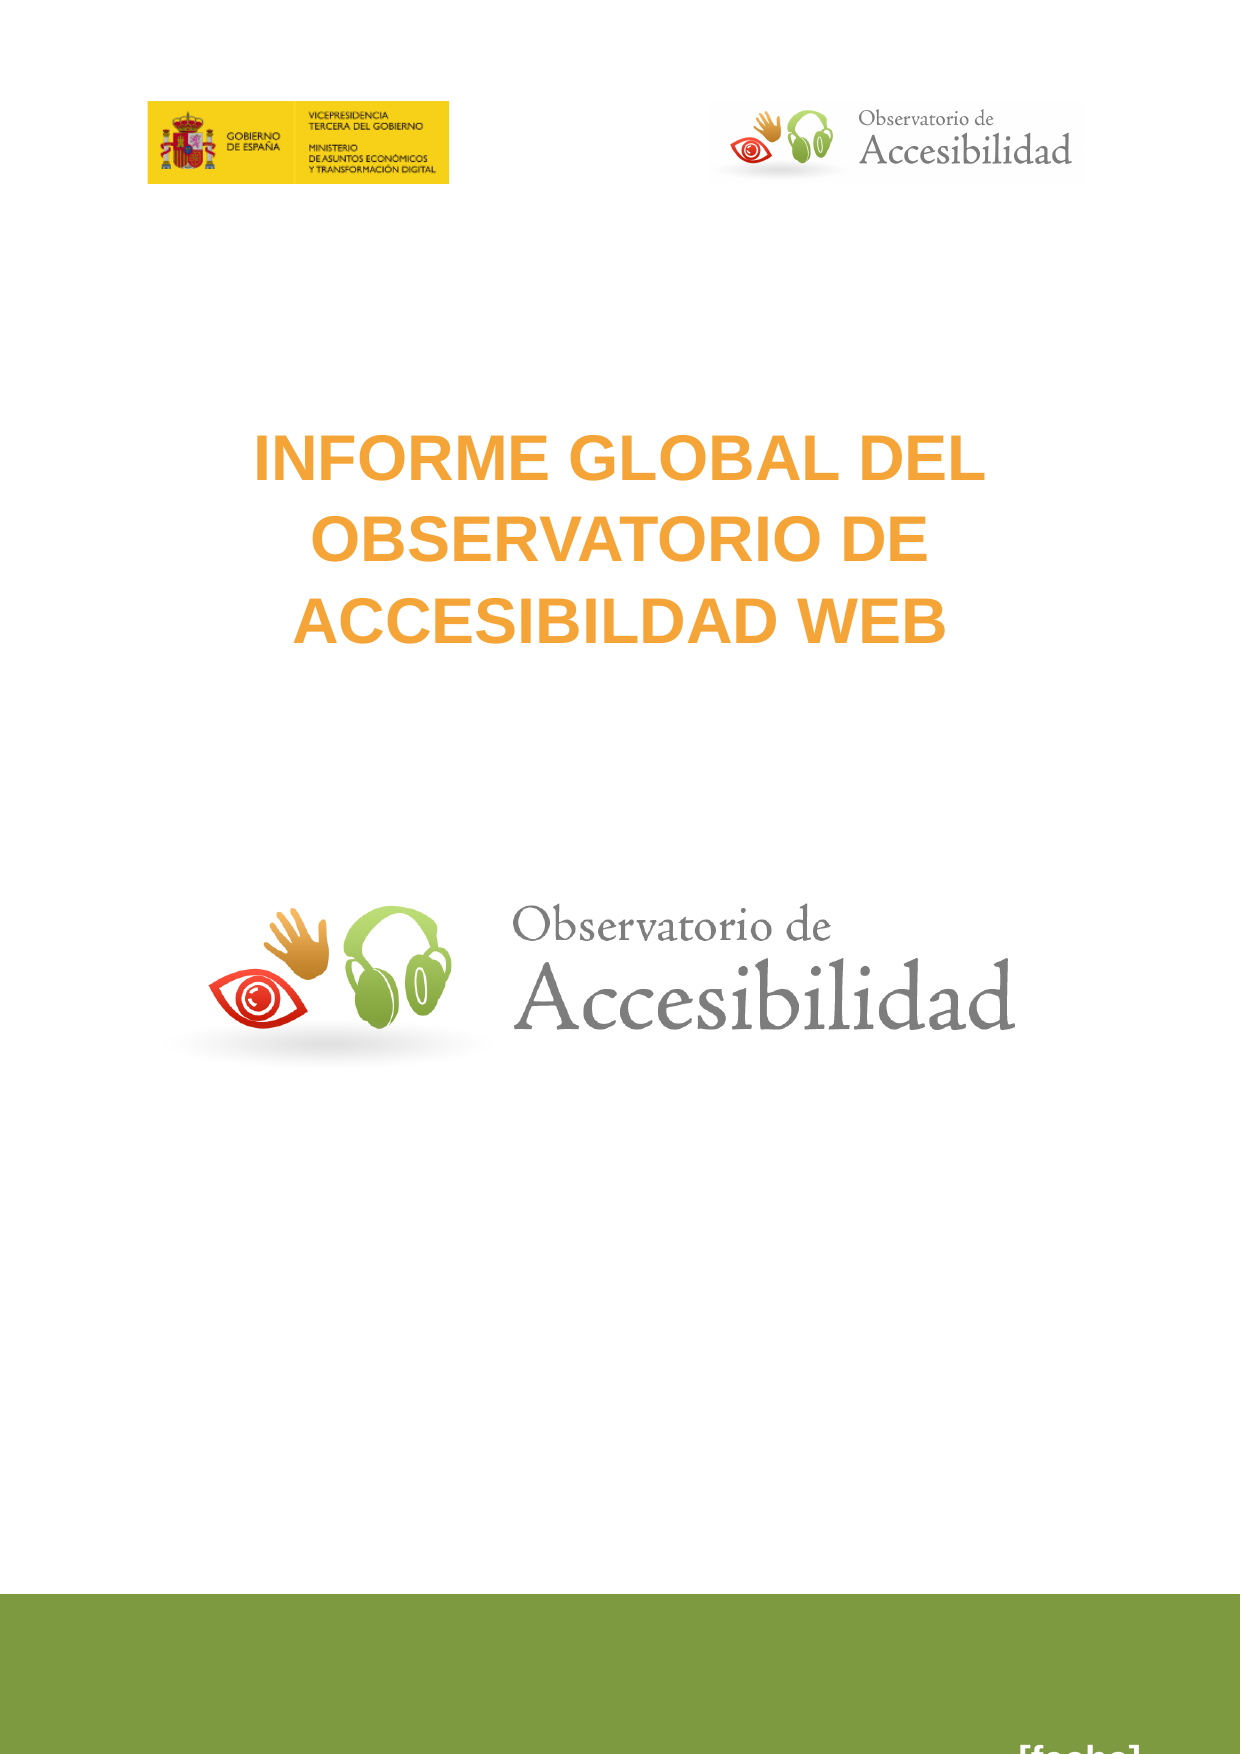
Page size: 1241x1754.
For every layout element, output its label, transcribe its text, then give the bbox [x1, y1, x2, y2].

picture [710, 101, 1086, 184]
text Informe global del Observatorio de Accesibildad Web [148, 420, 1092, 657]
picture [147, 101, 450, 184]
picture [147, 864, 1167, 1088]
text [fecha] [0, 1737, 1193, 1754]
